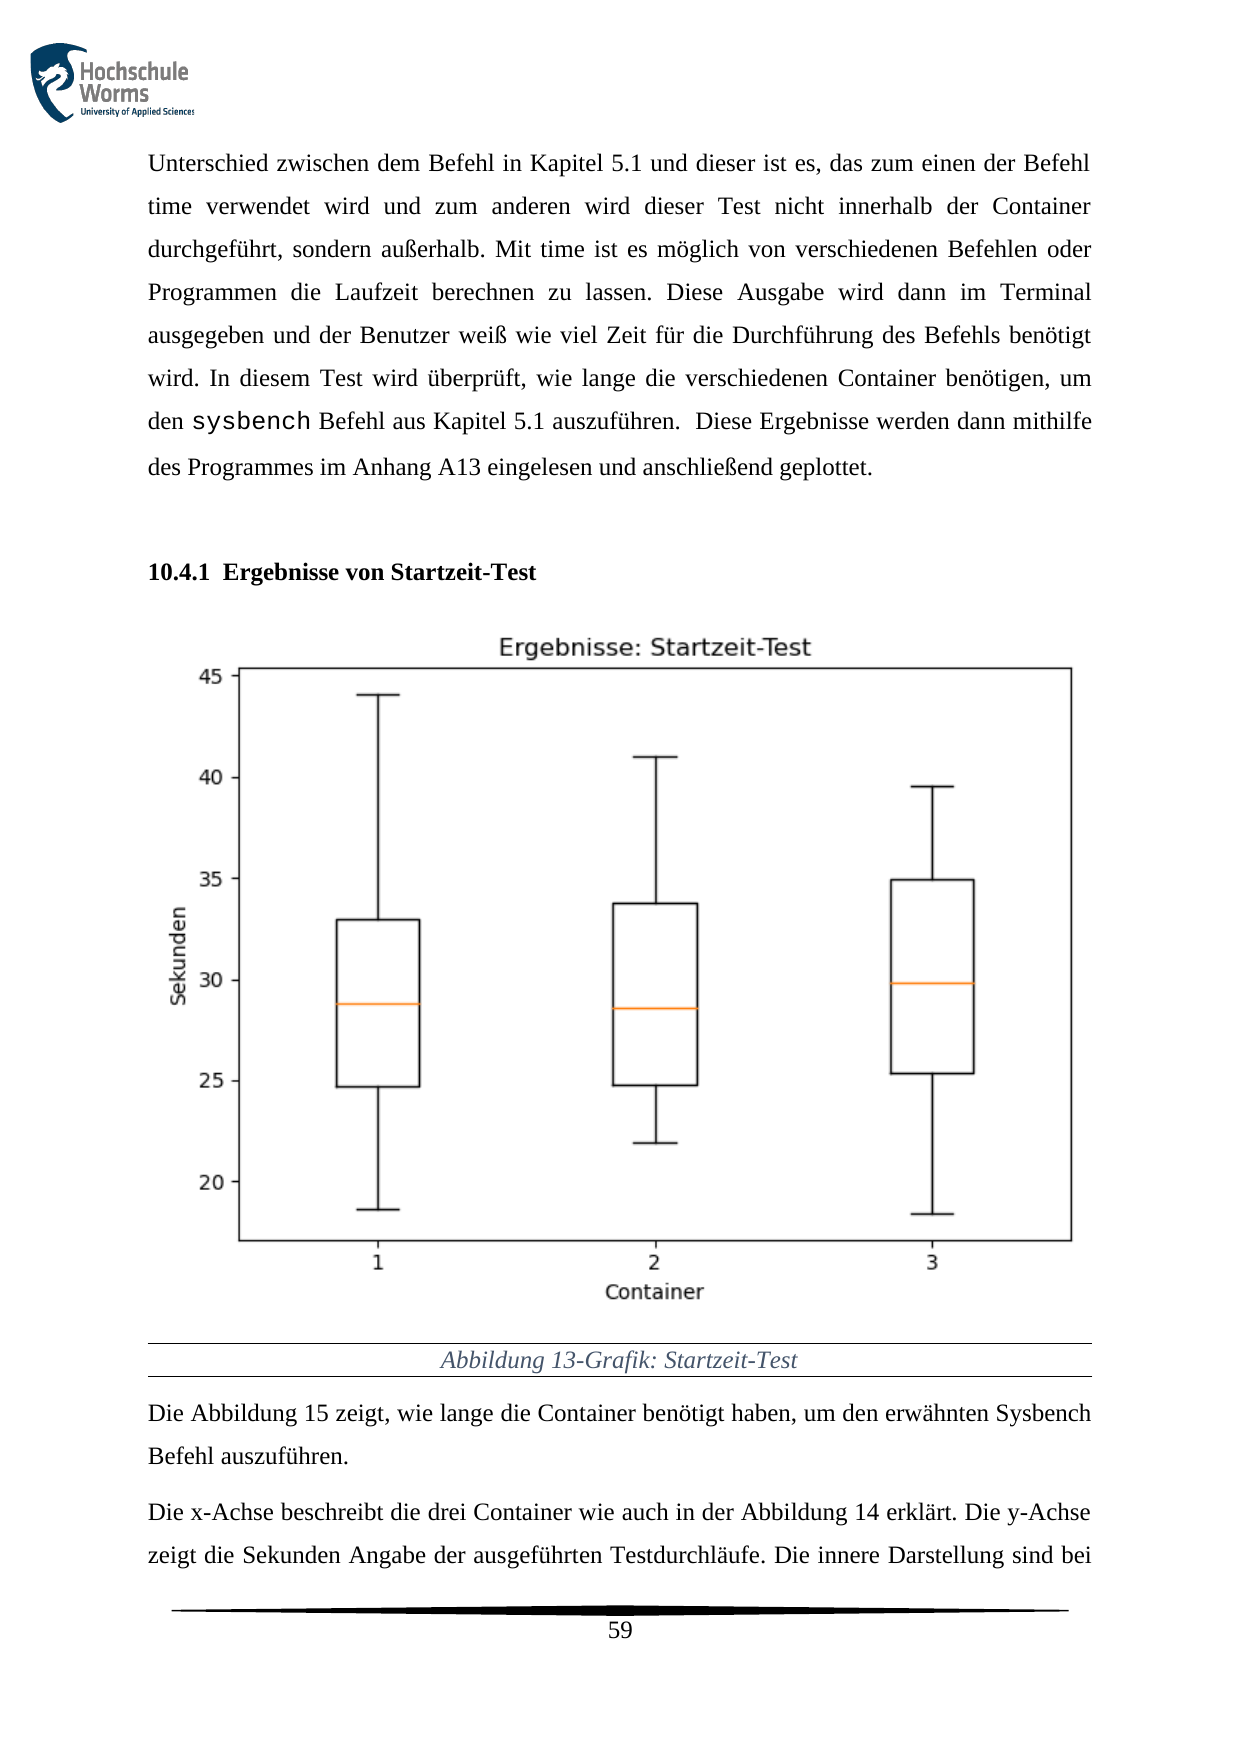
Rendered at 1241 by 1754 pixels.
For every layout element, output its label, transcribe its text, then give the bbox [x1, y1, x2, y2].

text Die Abbildung 15 zeigt, wie lange die Container benötigt haben, um den erwähnten Sysbench Befehl auszuführen. [148, 1398, 1092, 1470]
subtitle Ergebnisse von Startzeit-Test [148, 557, 1092, 586]
text Die x-Achse beschreibt die drei Container wie auch in der Abbildung 14 erklärt. Die y-Achse zeigt die Sekunden Angabe der ausgeführten Testdurchläufe. Die innere Darstellung sind bei [148, 1497, 1092, 1569]
text Abbildung 13-Grafik: Startzeit-Test [148, 1344, 1092, 1376]
text Unterschied zwischen dem Befehl in Kapitel 5.1 und dieser ist es, das zum einen der Befehl time verwendet wird und zum anderen wird dieser Test nicht innerhalb der Container durchgeführt, sondern außerhalb. Mit time ist es möglich von verschiedenen Befehlen oder Programmen die Laufzeit berechnen zu lassen. Diese Ausgabe wird dann im Terminal ausgegeben und der Benutzer weiß wie viel Zeit für die Durchführung des Befehls benötigt wird. In diesem Test wird überprüft, wie lange die verschiedenen Container benötigen, um den sysbench Befehl aus Kapitel 5.1 auszuführen. Diese Ergebnisse werden dann mithilfe des Programmes im Anhang A13 eingelesen und anschließend geplottet. [148, 148, 1092, 480]
